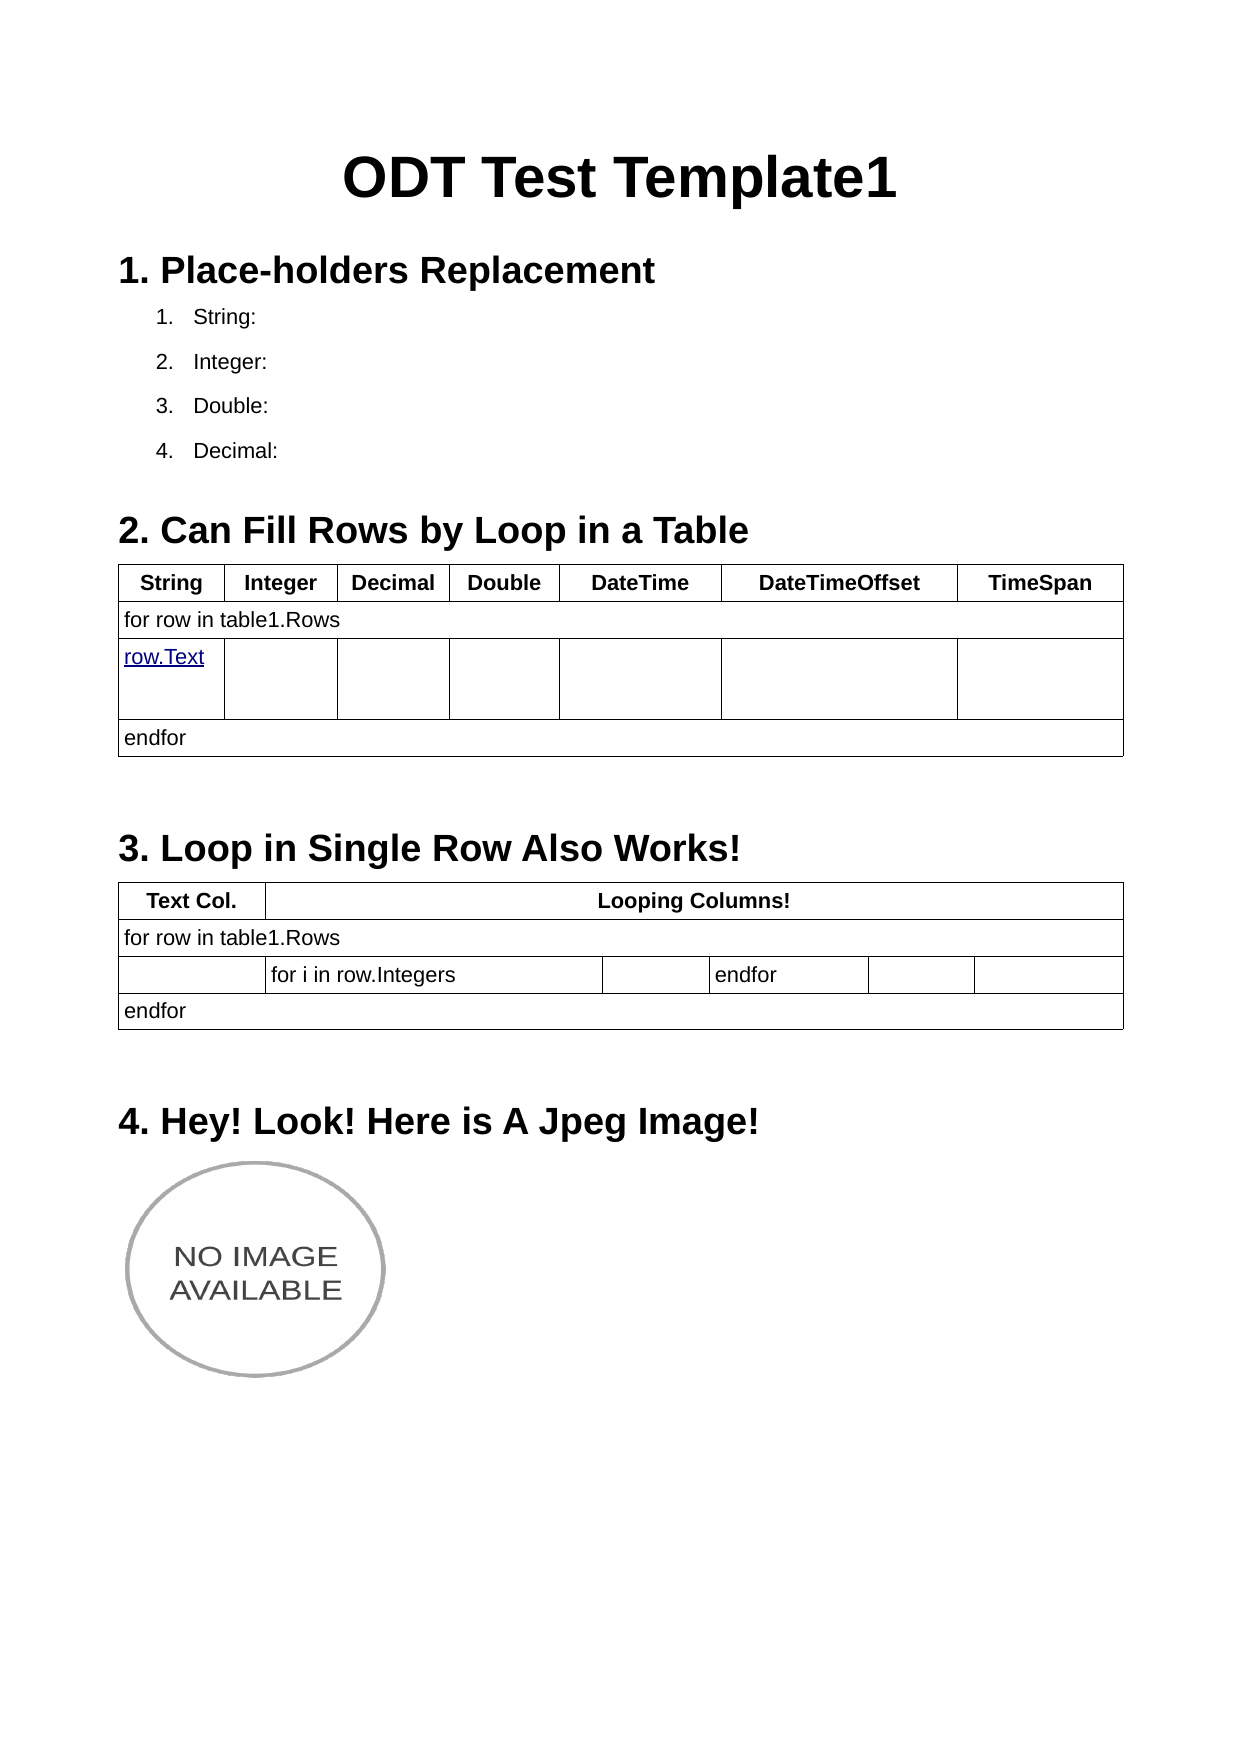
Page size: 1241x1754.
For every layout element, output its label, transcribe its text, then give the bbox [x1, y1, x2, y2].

table_cell <i> [603, 957, 709, 992]
title ODT Test Template1 [118, 143, 1122, 210]
subtitle 3. Loop in Single Row Also Works! [118, 826, 1122, 869]
table_cell <row.DateTimeOffset> [722, 639, 957, 719]
subtitle 2. Can Fill Rows by Loop in a Table [118, 508, 1122, 552]
subtitle 4. Hey! Look! Here is A Jpeg Image! [118, 1099, 1122, 1143]
table_cell <row.Double> [450, 639, 559, 719]
table_header Text Col. [119, 883, 265, 919]
table_cell <row.TimeSpan> [958, 639, 1123, 719]
list Integer: <so.IntegerValue> [156, 349, 1122, 374]
table_cell <row.Text> [975, 957, 1123, 992]
table_header Double [450, 565, 559, 601]
table_header Looping Columns! [266, 883, 1123, 919]
table_cell [869, 957, 974, 992]
list String: <so.StringValue> [156, 304, 1122, 329]
table_header DateTimeOffset [722, 565, 957, 601]
table_header Decimal [338, 565, 449, 601]
table_cell <row.Integer> [225, 639, 337, 719]
subtitle 1. Place-holders Replacement [118, 248, 1122, 291]
list Double: <so.DoubleValue> [156, 393, 1122, 419]
table_cell <row.Decimal> [338, 639, 449, 719]
list Decimal: <so.DecimalValue> [156, 438, 1122, 463]
table_cell <row.Text> [119, 957, 265, 992]
table_cell for i in row.Integers [266, 957, 602, 992]
table_cell <row.DateTime> [560, 639, 721, 719]
table_cell endfor [119, 994, 1123, 1029]
table_cell endfor [119, 720, 1123, 756]
table_cell row.Text [119, 639, 224, 719]
table_header Integer [225, 565, 337, 601]
table_cell for row in table1.Rows [119, 602, 1123, 638]
picture [118, 1155, 392, 1383]
table_header TimeSpan [958, 565, 1123, 601]
table_header String [119, 565, 224, 601]
table_cell endfor [710, 957, 868, 992]
table_header DateTime [560, 565, 721, 601]
table_cell for row in table1.Rows [119, 920, 1123, 956]
